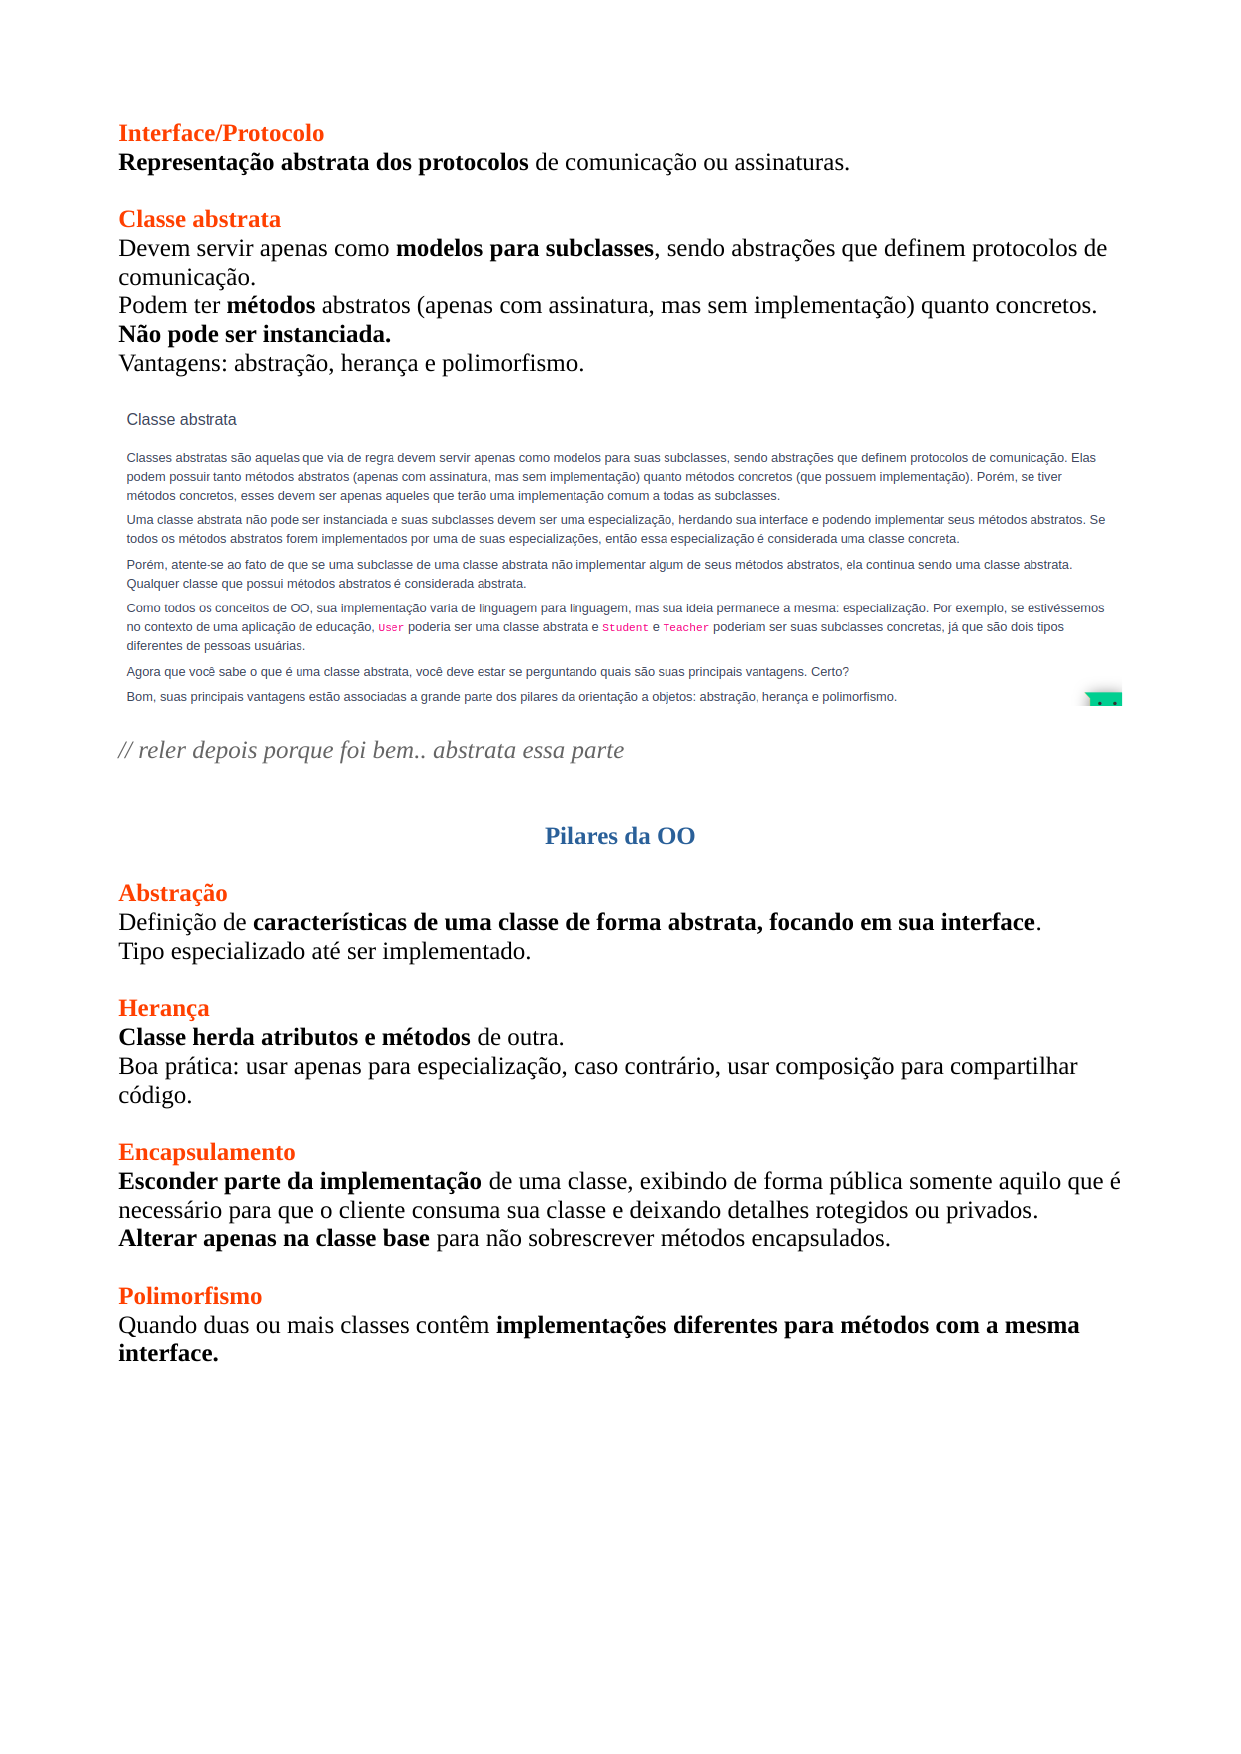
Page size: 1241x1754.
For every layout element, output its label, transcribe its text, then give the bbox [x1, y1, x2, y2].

text Representação abstrata dos protocolos de comunicação ou assinaturas. [118, 147, 1122, 176]
text Boa prática: usar apenas para especialização, caso contrário, usar composição para compartilhar código. [118, 1051, 1122, 1108]
text Classe abstrata [118, 204, 1122, 233]
text Devem servir apenas como modelos para subclasses, sendo abstrações que definem protocolos de comunicação. [118, 233, 1122, 291]
text Pilares da OO [118, 821, 1122, 850]
text Alterar apenas na classe base para não sobrescrever métodos encapsulados. [118, 1223, 1122, 1252]
text Quando duas ou mais classes contêm implementações diferentes para métodos com a mesma interface. [118, 1310, 1122, 1367]
text Classe herda atributos e métodos de outra. [118, 1022, 1122, 1051]
text Não pode ser instanciada. [118, 319, 1122, 348]
text Esconder parte da implementação de uma classe, exibindo de forma pública somente aquilo que é necessário para que o cliente consuma sua classe e deixando detalhes rotegidos ou privados. [118, 1166, 1122, 1223]
text Herança [118, 993, 1122, 1022]
text // reler depois porque foi bem.. abstrata essa parte [118, 735, 1122, 763]
picture [118, 405, 1123, 706]
text Interface/Protocolo [118, 118, 1122, 147]
text Definição de características de uma classe de forma abstrata, focando em sua interface. [118, 907, 1122, 936]
text Podem ter métodos abstratos (apenas com assinatura, mas sem implementação) quanto concretos. [118, 291, 1122, 319]
text Tipo especializado até ser implementado. [118, 936, 1122, 965]
text Polimorfismo [118, 1281, 1122, 1310]
text Vantagens: abstração, herança e polimorfismo. [118, 348, 1122, 377]
text Encapsulamento [118, 1137, 1122, 1166]
text Abstração [118, 878, 1122, 907]
